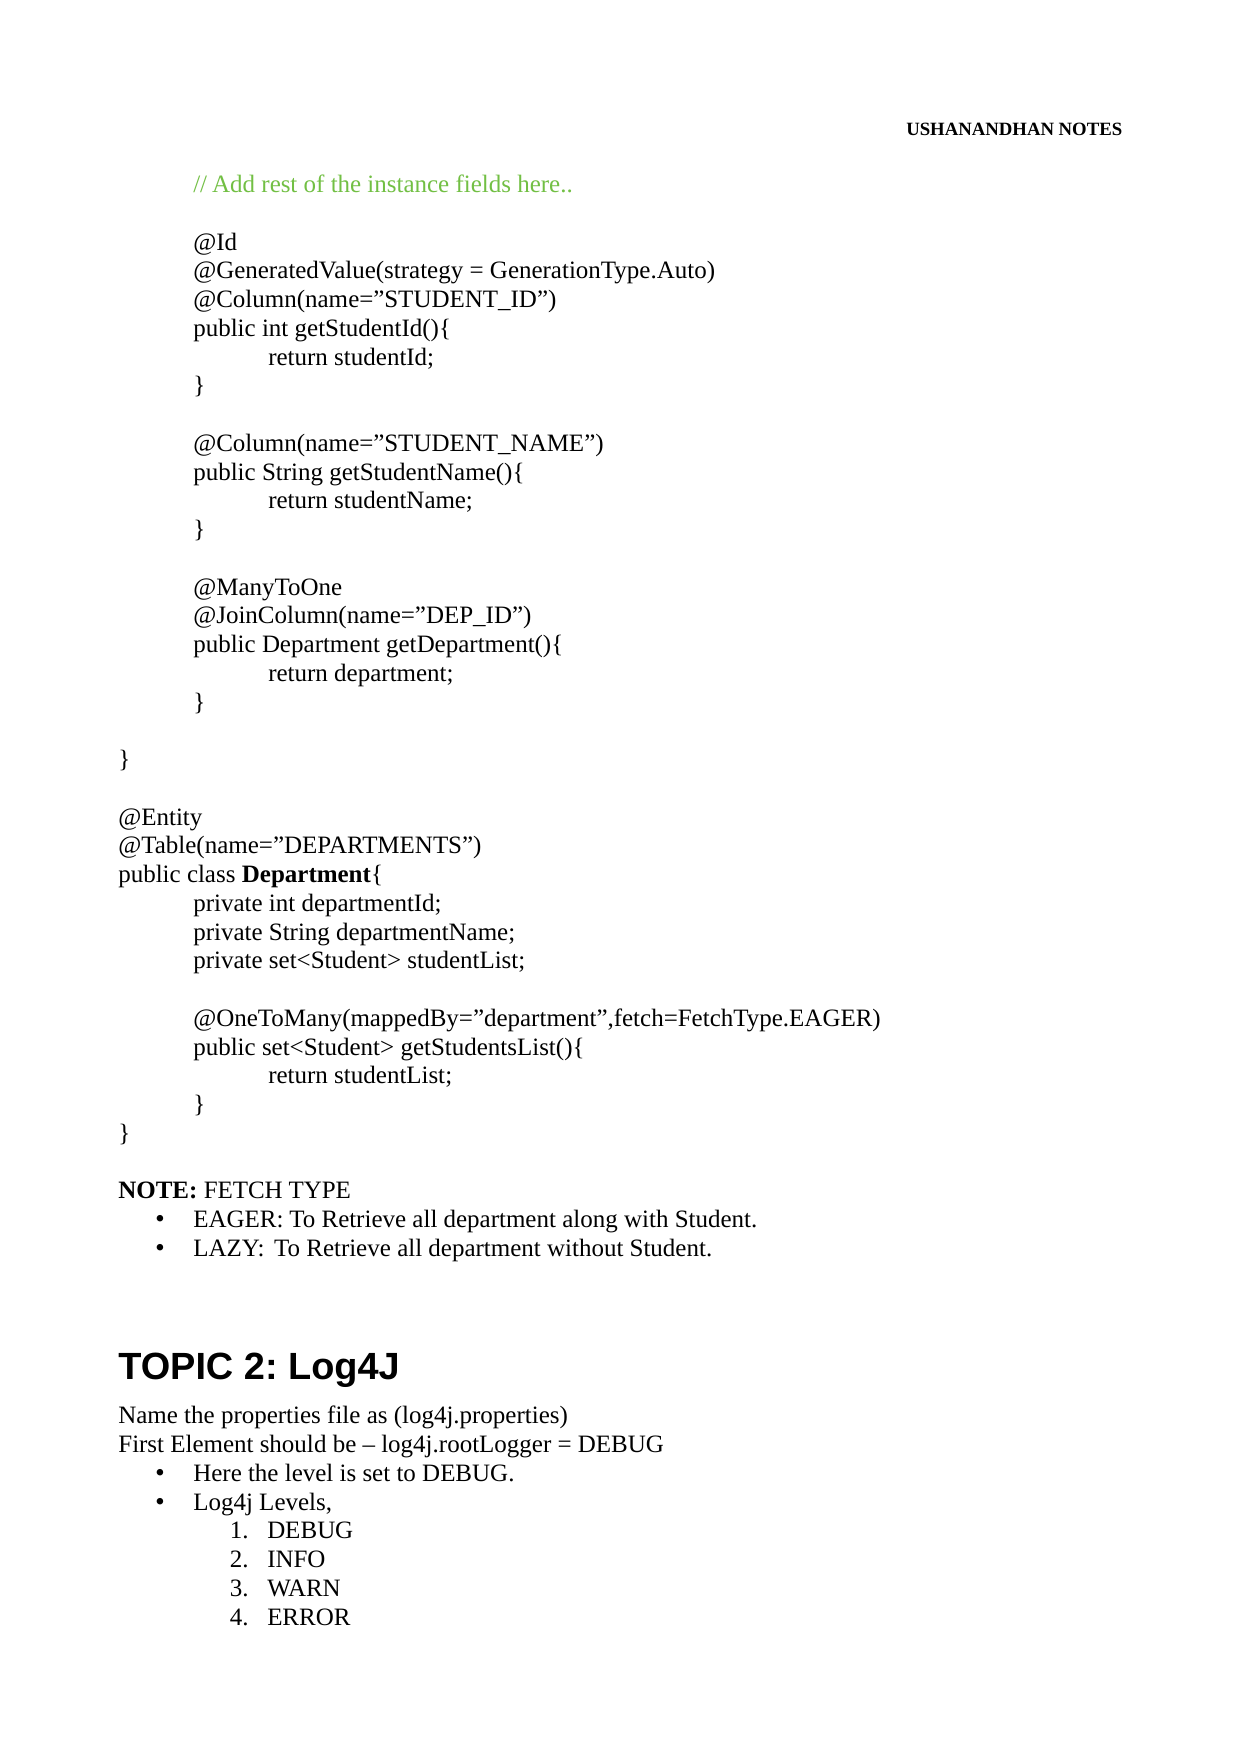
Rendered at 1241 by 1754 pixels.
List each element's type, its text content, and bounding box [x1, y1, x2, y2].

text } [118, 370, 1122, 399]
text return studentList; [118, 1060, 1122, 1089]
text @GeneratedValue(strategy = GenerationType.Auto) [118, 255, 1122, 284]
text return department; [118, 658, 1122, 687]
list Log4j Levels, [156, 1487, 1122, 1515]
text @Id [118, 227, 1122, 255]
text } [118, 514, 1122, 543]
text private String departmentName; [118, 917, 1122, 945]
text private int departmentId; [118, 888, 1122, 917]
text First Element should be – log4j.rootLogger = DEBUG [118, 1429, 1122, 1458]
text Name the properties file as (log4j.properties) [118, 1400, 1122, 1429]
list EAGER: To Retrieve all department along with Student. [156, 1204, 1122, 1233]
text } [118, 744, 1122, 773]
text @ManyToOne [118, 572, 1122, 600]
text return studentName; [118, 485, 1122, 514]
text public set<Student> getStudentsList(){ [118, 1032, 1122, 1060]
text public int getStudentId(){ [118, 313, 1122, 342]
text NOTE: FETCH TYPE [118, 1175, 1122, 1204]
text } [118, 1118, 1122, 1147]
subtitle TOPIC 2: Log4J [118, 1344, 1122, 1388]
list LAZY: To Retrieve all department without Student. [156, 1233, 1122, 1262]
text public String getStudentName(){ [118, 457, 1122, 485]
text } [118, 1089, 1122, 1118]
text private set<Student> studentList; [118, 945, 1122, 974]
text } [118, 687, 1122, 715]
text @Column(name=”STUDENT_NAME”) [118, 428, 1122, 457]
list INFO [229, 1544, 1122, 1573]
text return studentId; [118, 342, 1122, 370]
list DEBUG [229, 1515, 1122, 1544]
list Here the level is set to DEBUG. [156, 1458, 1122, 1487]
text @Column(name=”STUDENT_ID”) [118, 284, 1122, 313]
text public Department getDepartment(){ [118, 629, 1122, 658]
list WARN [229, 1573, 1122, 1602]
text @Table(name=”DEPARTMENTS”) [118, 830, 1122, 859]
text @JoinColumn(name=”DEP_ID”) [118, 600, 1122, 629]
text @OneToMany(mappedBy=”department”,fetch=FetchType.EAGER) [118, 1003, 1122, 1032]
text @Entity [118, 802, 1122, 830]
text public class Department{ [118, 859, 1122, 888]
list ERROR [229, 1602, 1122, 1630]
text // Add rest of the instance fields here.. [118, 169, 1122, 198]
